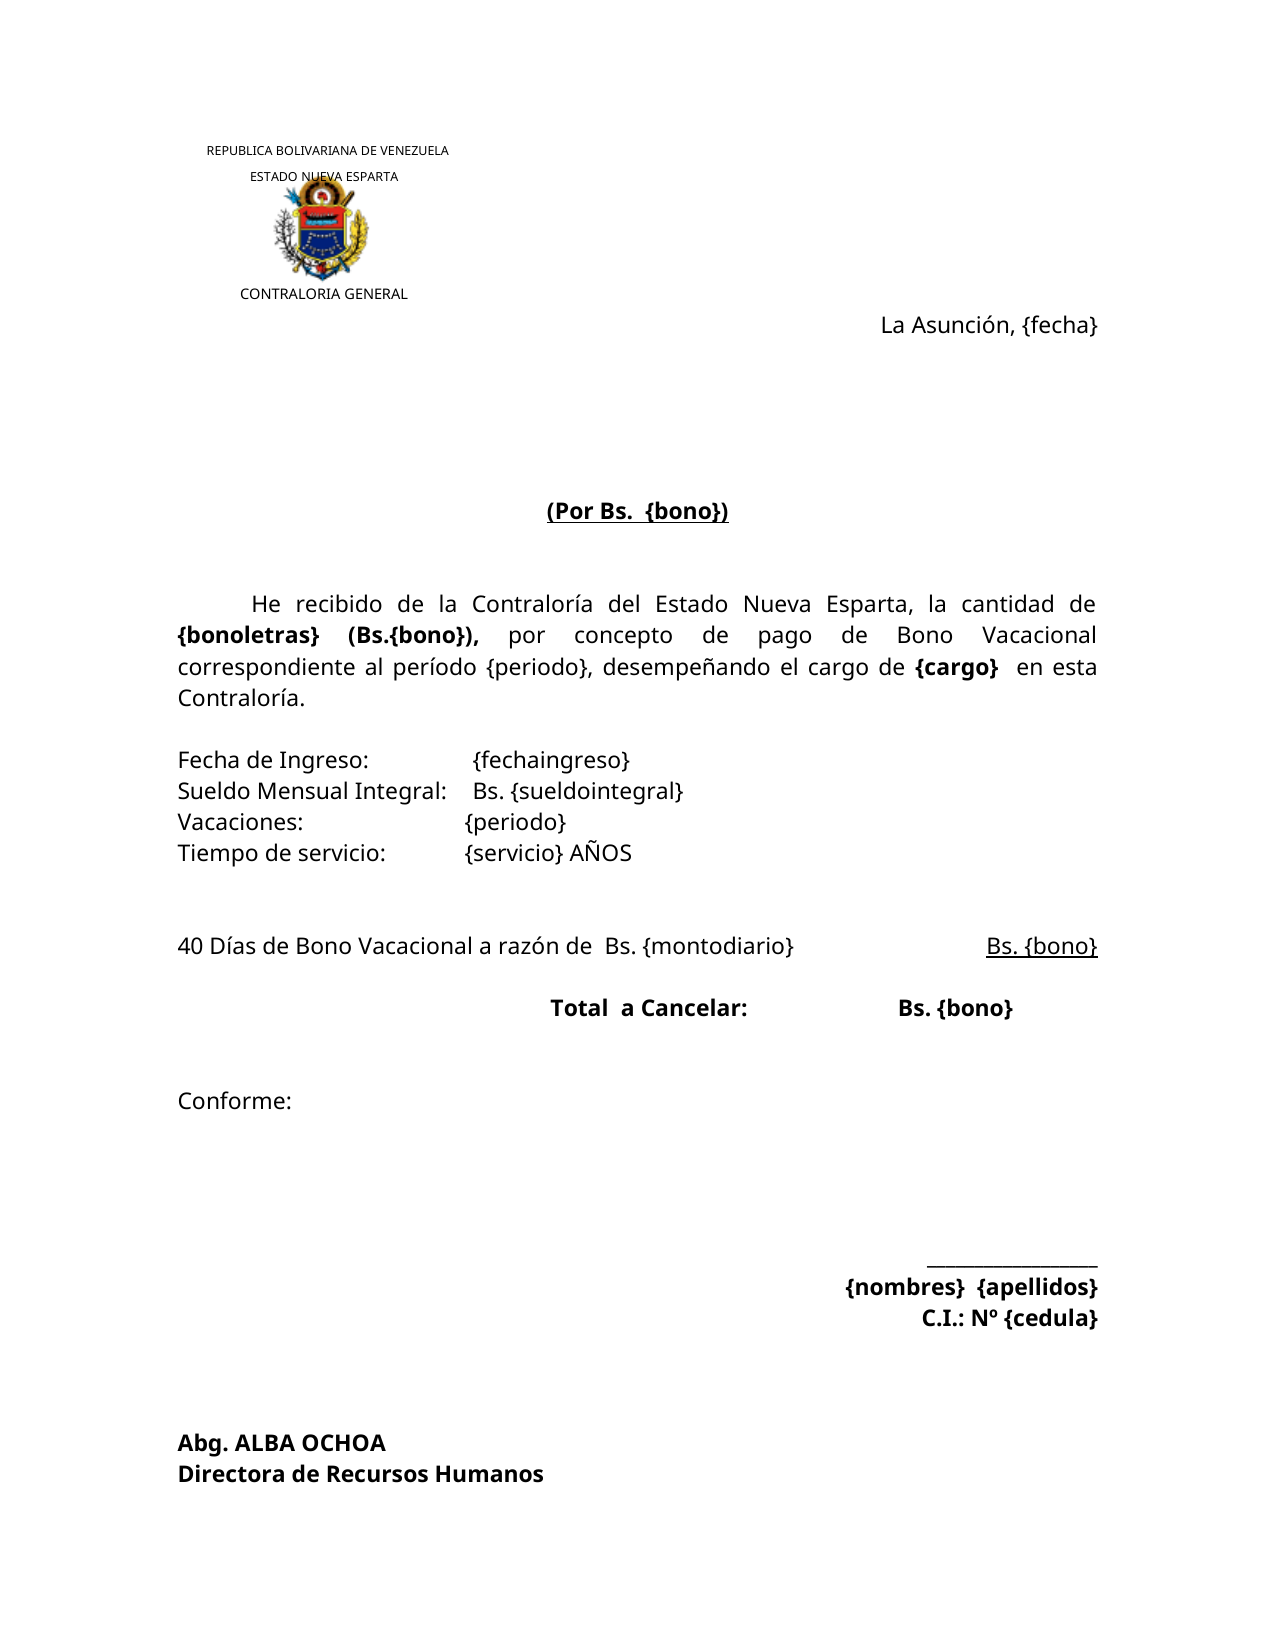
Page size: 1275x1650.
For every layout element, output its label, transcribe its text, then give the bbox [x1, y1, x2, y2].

text 40 Días de Bono Vacacional a razón de Bs. {montodiario} Bs. {bono} [177, 930, 1098, 961]
text Abg. ALBA OCHOA [177, 1426, 1098, 1457]
text He recibido de la Contraloría del Estado Nueva Esparta, la cantidad de {bonoletras} (Bs.{bono}), por concepto de pago de Bono Vacacional correspondiente al período {periodo}, desempeñando el cargo de {cargo} en esta Contraloría. [177, 588, 1098, 712]
text {nombres} {apellidos} [177, 1271, 1098, 1302]
text Fecha de Ingreso: {fechaingreso} [177, 743, 1098, 774]
subtitle La Asunción, {fecha} [177, 309, 1098, 340]
text C.I.: Nº {cedula} [177, 1302, 1098, 1333]
text (Por Bs. {bono}) [177, 495, 1098, 526]
text Directora de Recursos Humanos [177, 1457, 1098, 1488]
text Tiempo de servicio: {servicio} AÑOS [177, 837, 1098, 868]
text Total a Cancelar: Bs. {bono} [398, 992, 1098, 1023]
text __________________ [177, 1240, 1098, 1271]
text Sueldo Mensual Integral: Bs. {sueldointegral} [177, 774, 1098, 806]
text Conforme: [177, 1085, 1098, 1116]
text Vacaciones: {periodo} [177, 806, 1098, 837]
picture [272, 175, 378, 289]
